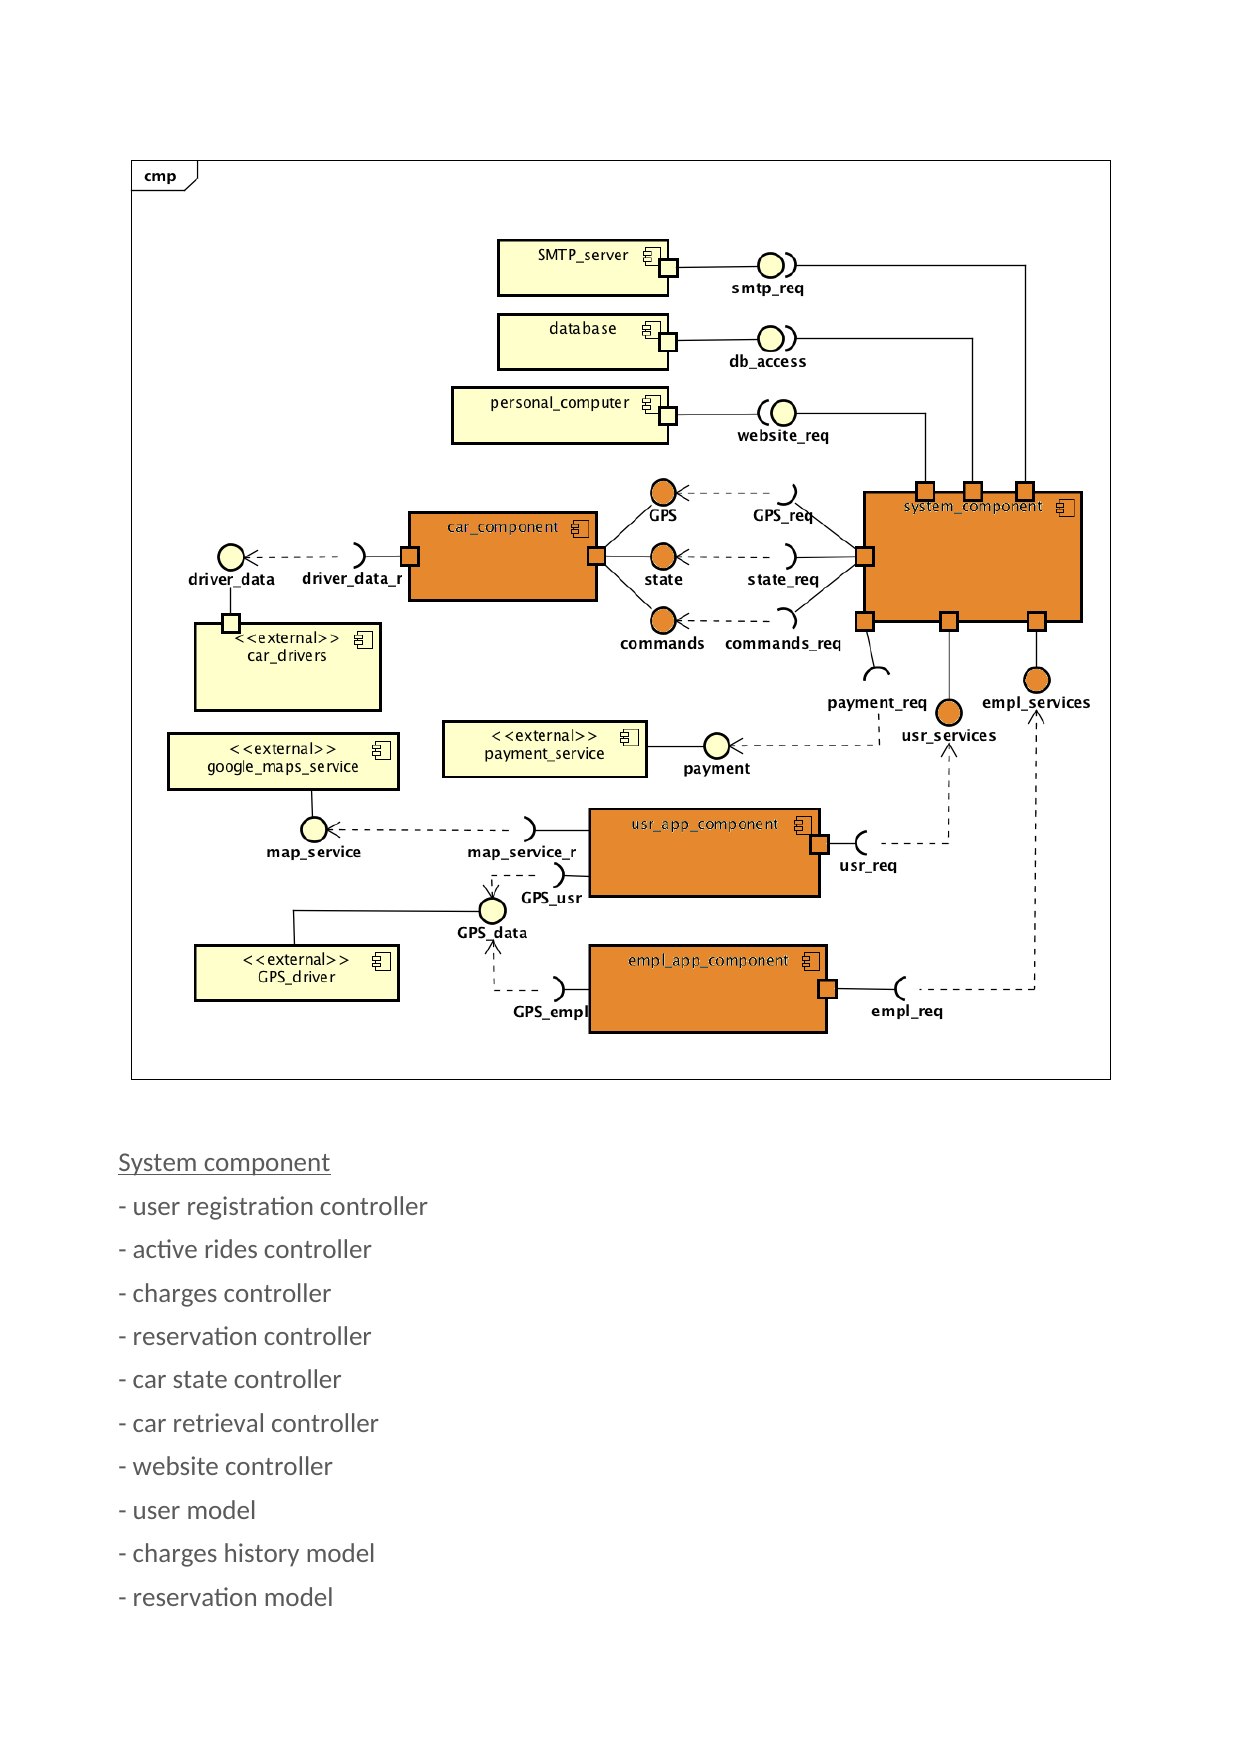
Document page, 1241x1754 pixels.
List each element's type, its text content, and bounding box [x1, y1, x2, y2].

subtitle - reservation model [118, 1580, 1122, 1613]
subtitle - car retrieval controller [118, 1406, 1122, 1439]
subtitle - active rides controller [118, 1232, 1122, 1265]
subtitle - charges controller [118, 1276, 1122, 1309]
picture [118, 147, 1122, 1092]
subtitle System component [118, 1145, 1122, 1178]
subtitle - user registration controller [118, 1189, 1122, 1222]
subtitle - user model [118, 1493, 1122, 1526]
subtitle - charges history model [118, 1536, 1122, 1569]
subtitle - car state controller [118, 1363, 1122, 1396]
subtitle - website controller [118, 1449, 1122, 1482]
subtitle - reservation controller [118, 1319, 1122, 1352]
